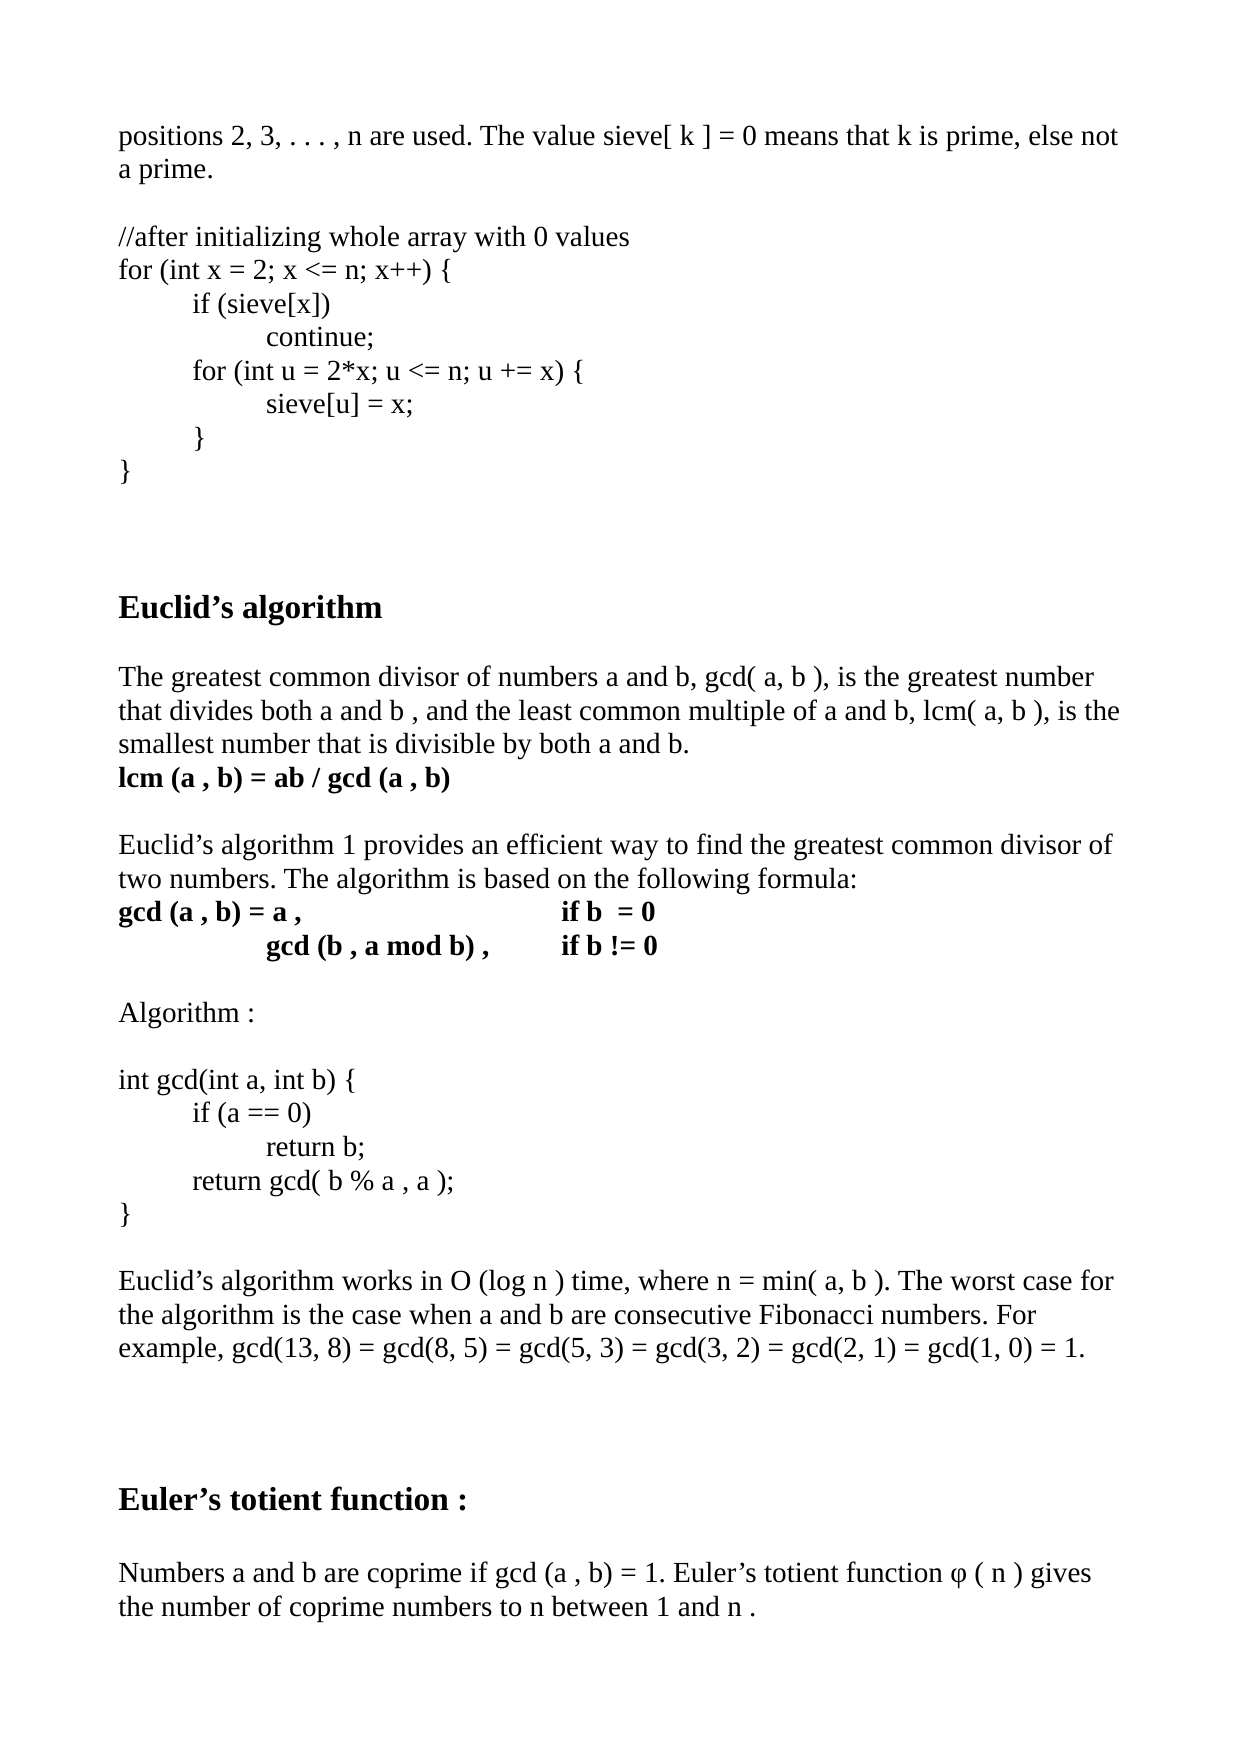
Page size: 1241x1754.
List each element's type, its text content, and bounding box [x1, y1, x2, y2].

text Euclid’s algorithm 1 provides an efficient way to find the greatest common divisor of two numbers. The algorithm is based on the following formula: [118, 827, 1122, 894]
text sieve[u] = x; [118, 386, 1122, 420]
text if (a == 0) [118, 1096, 1122, 1129]
text for (int u = 2*x; u <= n; u += x) { [118, 353, 1122, 386]
text Numbers a and b are coprime if gcd (a , b) = 1. Euler’s totient function φ ( n ) gives the number of coprime numbers to n between 1 and n . [118, 1556, 1122, 1623]
text Euler’s totient function : [118, 1479, 1122, 1517]
text Algorithm : [118, 995, 1122, 1028]
text gcd (a , b) = a , if b = 0 [118, 894, 1122, 928]
text } [118, 1196, 1122, 1230]
text positions 2, 3, . . . , n are used. The value sieve[ k ] = 0 means that k is prime, else not a prime. [118, 118, 1122, 185]
text int gcd(int a, int b) { [118, 1062, 1122, 1096]
text Euclid’s algorithm [118, 588, 1122, 626]
text //after initializing whole array with 0 values [118, 219, 1122, 252]
text return b; [118, 1129, 1122, 1163]
text } [118, 420, 1122, 453]
text for (int x = 2; x <= n; x++) { [118, 252, 1122, 286]
text return gcd( b % a , a ); [118, 1163, 1122, 1196]
text lcm (a , b) = ab / gcd (a , b) [118, 760, 1122, 794]
text if (sieve[x]) [118, 286, 1122, 319]
text continue; [118, 319, 1122, 353]
text gcd (b , a mod b) , if b != 0 [118, 928, 1122, 961]
text The greatest common divisor of numbers a and b, gcd( a, b ), is the greatest number that divides both a and b , and the least common multiple of a and b, lcm( a, b ), is the smallest number that is divisible by both a and b. [118, 659, 1122, 760]
text Euclid’s algorithm works in O (log n ) time, where n = min( a, b ). The worst case for the algorithm is the case when a and b are consecutive Fibonacci numbers. For example, gcd(13, 8) = gcd(8, 5) = gcd(5, 3) = gcd(3, 2) = gcd(2, 1) = gcd(1, 0) = 1. [118, 1263, 1122, 1364]
text } [118, 453, 1122, 487]
